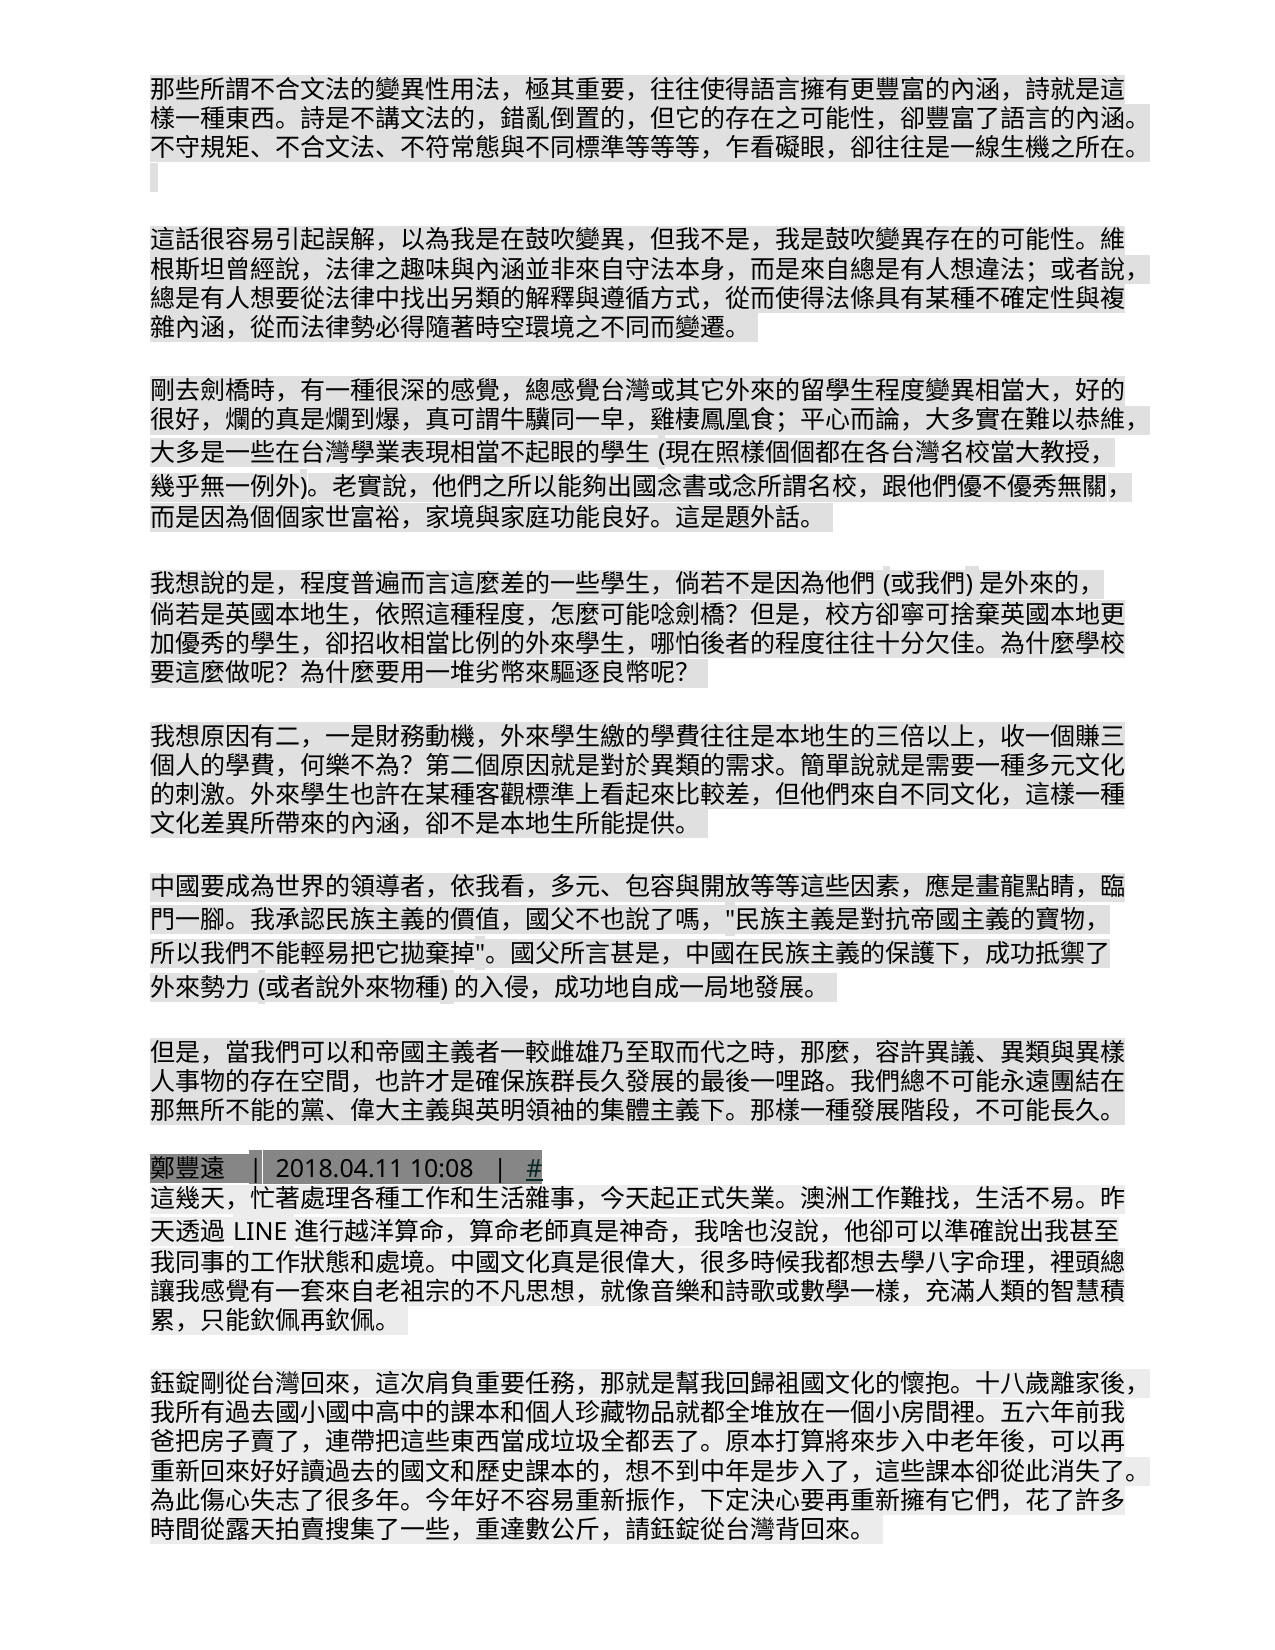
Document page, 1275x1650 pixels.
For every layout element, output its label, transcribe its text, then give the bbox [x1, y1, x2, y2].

text 這幾天，忙著處理各種工作和生活雜事，今天起正式失業。澳洲工作難找，生活不易。昨天透過 LINE 進行越洋算命，算命老師真是神奇，我啥也沒說，他卻可以準確說出我甚至我同事的工作狀態和處境。中國文化真是很偉大，很多時候我都想去學八字命理，裡頭總讓我感覺有一套來自老袓宗的不凡思想，就像音樂和詩歌或數學一樣，充滿人類的智慧積累，只能欽佩再欽佩。 鈺錠剛從台灣回來，這次肩負重要任務，那就是幫我回歸袓國文化的懷抱。十八歲離家後，我所有過去國小國中高中的課本和個人珍藏物品就都全堆放在一個小房間裡。五六年前我爸把房子賣了，連帶把這些東西當成垃圾全都丟了。原本打算將來步入中老年後，可以再重新回來好好讀過去的國文和歷史課本的，想不到中年是步入了，這些課本卻從此消失了。為此傷心失志了很多年。今年好不容易重新振作，下定決心要再重新擁有它們，花了許多時間從露天拍賣搜集了一些，重達數公斤，請鈺錠從台灣背回來。 前兩天重新翻開這本所謂民國 74 年課綱的國一國文課本，看到一些出現在陳年舊夢裡的圖片，差點就內牛滿麵，於是趕快再合上。 上高中直到成年，此後一心嚮往西方知識，想不到人到了不惑之年，科學念過了，音樂會聽了，英語會說了，人在國外生活，整天看的是洋妞，摸的是袋鼠，但心底冒出來的那些喜怒哀樂和感動，卻竟然還是如同孩子識字一般，全是中文寫成。 工商社會，洋學當道，人們也許傾向看輕國小國中高中的中文教育，但它之所以看來不重要或無望，也許正是因為它是所有黑頭髮黃皮膚的華人的血肉，就像健康一樣，唯有當你某一天病了殘了，你才會意識到它的重要性。 人們說時間像長河，我卻覺得時間像流沙，它不但不會沖淡傷痛，反而會使你愈陷愈深。我感覺我這一輩子所做的就一件事：逃。 逃顯然是沒有用的，時間對所有人都是公平的，電影都在騙人，沒有人可以逃出黑洞。 問題其實並不在逃不走，而是在對於某些生命來說，他其實並不是真的想逃，哪怕只是一秒鐘竟然覺得跳進這黑洞好像才是一個美麗的歸宿似的。我經常攀岩，有時在十幾公尺高處往下看，心裡就隱隱有這樣一種向下一躍的衝動。 逃不出這樣一種不想逃的衝動，或許才是生命真正的難題。 據鈺錠說，台灣蕭條不堪，民生凋敝，有種無力回天之勢，可能逃不掉了。中國卻是完全另一番氣象。2017 對中國似乎是個巨大的歷史轉折，而 2018 我看可能要出大事了，中美已經開始完全易位，會出什麼亂子不曉得。如果中國能挺過這一兩年，未來三五十年就是中國人的時代了。過去我們煩惱這世界沒有善待中國人，但如今我們卻可能要開始煩惱中國人會不會善待這世界了。 [150, 1184, 1125, 1544]
text (續2018. 04. 04.) H，保有異例空間是好的 異議、異例與突變往往是不太好的，簡單說就是怪物啦；一般而言，怪物當然是不太妙。但是，保有怪物的存在空間或異議異例與突變發生的 "可能性"，卻有助於保存物種發展的一線生機。懂我的意思吧？我講的是這樣一個異議 "空間"，一種發生異例的 "可能性"，而非異議或異例或突變 "本身"。講通俗點就是多元。 為什麼保有這樣一種多元的可能性是好的，因為環境是會變的，不可測的，因此，保有變異之可能性，物種隨之應變、永續存活發展的機會也就越大。語言本身也是這樣，語言中那些所謂不合文法的變異性用法，極其重要，往往使得語言擁有更豐富的內涵，詩就是這樣一種東西。詩是不講文法的，錯亂倒置的，但它的存在之可能性，卻豐富了語言的內涵。不守規矩、不合文法、不符常態與不同標準等等等，乍看礙眼，卻往往是一線生機之所在。 這話很容易引起誤解，以為我是在鼓吹變異，但我不是，我是鼓吹變異存在的可能性。維根斯坦曾經說，法律之趣味與內涵並非來自守法本身，而是來自總是有人想違法；或者說，總是有人想要從法律中找出另類的解釋與遵循方式，從而使得法條具有某種不確定性與複雜內涵，從而法律勢必得隨著時空環境之不同而變遷。 剛去劍橋時，有一種很深的感覺，總感覺台灣或其它外來的留學生程度變異相當大，好的很好，爛的真是爛到爆，真可謂牛驥同一皁，雞棲鳳凰食；平心而論，大多實在難以恭維，大多是一些在台灣學業表現相當不起眼的學生 (現在照樣個個都在各台灣名校當大教授，幾乎無一例外)。老實說，他們之所以能夠出國念書或念所謂名校，跟他們優不優秀無關，而是因為個個家世富裕，家境與家庭功能良好。這是題外話。 我想說的是，程度普遍而言這麼差的一些學生，倘若不是因為他們 (或我們) 是外來的，倘若是英國本地生，依照這種程度，怎麼可能唸劍橋？但是，校方卻寧可捨棄英國本地更加優秀的學生，卻招收相當比例的外來學生，哪怕後者的程度往往十分欠佳。為什麼學校要這麼做呢？為什麼要用一堆劣幣來驅逐良幣呢？ 我想原因有二，一是財務動機，外來學生繳的學費往往是本地生的三倍以上，收一個賺三個人的學費，何樂不為？第二個原因就是對於異類的需求。簡單說就是需要一種多元文化的刺激。外來學生也許在某種客觀標準上看起來比較差，但他們來自不同文化，這樣一種文化差異所帶來的內涵，卻不是本地生所能提供。 中國要成為世界的領導者，依我看，多元、包容與開放等等這些因素，應是畫龍點睛，臨門一腳。我承認民族主義的價值，國父不也說了嗎，"民族主義是對抗帝國主義的寶物，所以我們不能輕易把它拋棄掉"。國父所言甚是，中國在民族主義的保護下，成功抵禦了外來勢力 (或者說外來物種) 的入侵，成功地自成一局地發展。 但是，當我們可以和帝國主義者一較雌雄乃至取而代之時，那麼，容許異議、異類與異樣人事物的存在空間，也許才是確保族群長久發展的最後一哩路。我們總不可能永遠團結在那無所不能的黨、偉大主義與英明領袖的集體主義下。那樣一種發展階段，不可能長久。 [150, 75, 1125, 1125]
text 鄭豐遠 | 2018.04.11 10:08 | # [150, 1150, 1125, 1184]
